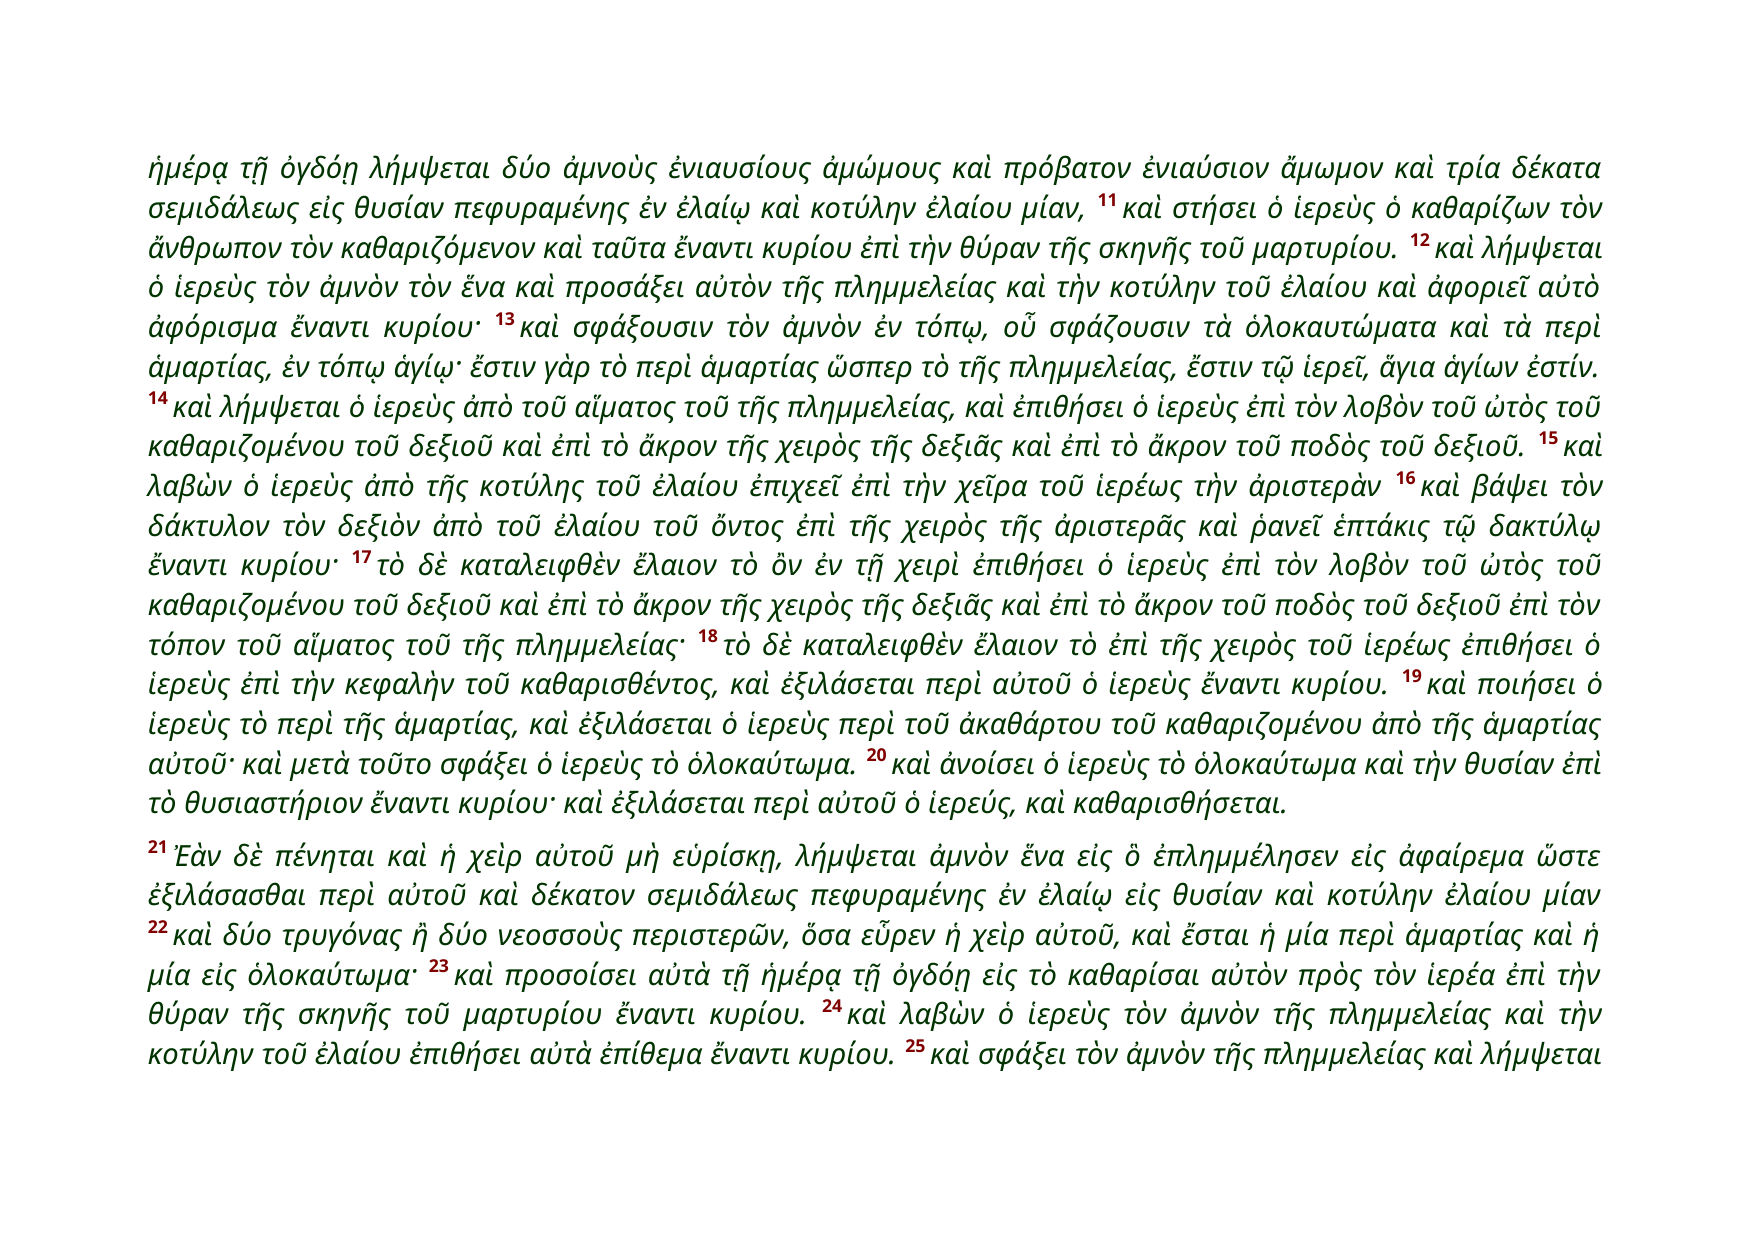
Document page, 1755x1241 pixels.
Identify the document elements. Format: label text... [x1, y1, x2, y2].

text ἡμέρᾳ τῇ ὀγδόῃ λήμψεται δύο ἀμνοὺς ἐνιαυσίους ἀμώμους καὶ πρόβατον ἐνιαύσιον ἄμωμον καὶ τρία δέκατα σεμιδάλεως εἰς θυσίαν πεφυραμένης ἐν ἐλαίῳ καὶ κοτύλην ἐλαίου μίαν, 11 καὶ στήσει ὁ ἱερεὺς ὁ καθαρίζων τὸν ἄνθρωπον τὸν καθαριζόμενον καὶ ταῦτα ἔναντι κυρίου ἐπὶ τὴν θύραν τῆς σκηνῆς τοῦ μαρτυρίου. 12 καὶ λήμψεται ὁ ἱερεὺς τὸν ἀμνὸν τὸν ἕνα καὶ προσάξει αὐτὸν τῆς πλημμελείας καὶ τὴν κοτύλην τοῦ ἐλαίου καὶ ἀφοριεῖ αὐτὸ ἀφόρισμα ἔναντι κυρίου· 13 καὶ σφάξουσιν τὸν ἀμνὸν ἐν τόπῳ, οὗ σφάζουσιν τὰ ὁλοκαυτώματα καὶ τὰ περὶ ἁμαρτίας, ἐν τόπῳ ἁγίῳ· ἔστιν γὰρ τὸ περὶ ἁμαρτίας ὥσπερ τὸ τῆς πλημμελείας, ἔστιν τῷ ἱερεῖ, ἅγια ἁγίων ἐστίν. 14 καὶ λήμψεται ὁ ἱερεὺς ἀπὸ τοῦ αἵματος τοῦ τῆς πλημμελείας, καὶ ἐπιθήσει ὁ ἱερεὺς ἐπὶ τὸν λοβὸν τοῦ ὠτὸς τοῦ καθαριζομένου τοῦ δεξιοῦ καὶ ἐπὶ τὸ ἄκρον τῆς χειρὸς τῆς δεξιᾶς καὶ ἐπὶ τὸ ἄκρον τοῦ ποδὸς τοῦ δεξιοῦ. 15 καὶ λαβὼν ὁ ἱερεὺς ἀπὸ τῆς κοτύλης τοῦ ἐλαίου ἐπιχεεῖ ἐπὶ τὴν χεῖρα τοῦ ἱερέως τὴν ἀριστερὰν 16 καὶ βάψει τὸν δάκτυλον τὸν δεξιὸν ἀπὸ τοῦ ἐλαίου τοῦ ὄντος ἐπὶ τῆς χειρὸς τῆς ἀριστερᾶς καὶ ῥανεῖ ἑπτάκις τῷ δακτύλῳ ἔναντι κυρίου· 17 τὸ δὲ καταλειφθὲν ἔλαιον τὸ ὂν ἐν τῇ χειρὶ ἐπιθήσει ὁ ἱερεὺς ἐπὶ τὸν λοβὸν τοῦ ὠτὸς τοῦ καθαριζομένου τοῦ δεξιοῦ καὶ ἐπὶ τὸ ἄκρον τῆς χειρὸς τῆς δεξιᾶς καὶ ἐπὶ τὸ ἄκρον τοῦ ποδὸς τοῦ δεξιοῦ ἐπὶ τὸν τόπον τοῦ αἵματος τοῦ τῆς πλημμελείας· 18 τὸ δὲ καταλειφθὲν ἔλαιον τὸ ἐπὶ τῆς χειρὸς τοῦ ἱερέως ἐπιθήσει ὁ ἱερεὺς ἐπὶ τὴν κεφαλὴν τοῦ καθαρισθέντος, καὶ ἐξιλάσεται περὶ αὐτοῦ ὁ ἱερεὺς ἔναντι κυρίου. 19 καὶ ποιήσει ὁ ἱερεὺς τὸ περὶ τῆς ἁμαρτίας, καὶ ἐξιλάσεται ὁ ἱερεὺς περὶ τοῦ ἀκαθάρτου τοῦ καθαριζομένου ἀπὸ τῆς ἁμαρτίας αὐτοῦ· καὶ μετὰ τοῦτο σφάξει ὁ ἱερεὺς τὸ ὁλοκαύτωμα. 20 καὶ ἀνοίσει ὁ ἱερεὺς τὸ ὁλοκαύτωμα καὶ τὴν θυσίαν ἐπὶ τὸ θυσιαστήριον ἔναντι κυρίου· καὶ ἐξιλάσεται περὶ αὐτοῦ ὁ ἱερεύς, καὶ καθαρισθήσεται. [148, 148, 1606, 822]
text 21 Ἐὰν δὲ πένηται καὶ ἡ χεὶρ αὐτοῦ μὴ εὑρίσκῃ, λήμψεται ἀμνὸν ἕνα εἰς ὃ ἐπλημμέλησεν εἰς ἀφαίρεμα ὥστε ἐξιλάσασθαι περὶ αὐτοῦ καὶ δέκατον σεμιδάλεως πεφυραμένης ἐν ἐλαίῳ εἰς θυσίαν καὶ κοτύλην ἐλαίου μίαν 22 καὶ δύο τρυγόνας ἢ δύο νεοσσοὺς περιστερῶν, ὅσα εὗρεν ἡ χεὶρ αὐτοῦ, καὶ ἔσται ἡ μία περὶ ἁμαρτίας καὶ ἡ μία εἰς ὁλοκαύτωμα· 23 καὶ προσοίσει αὐτὰ τῇ ἡμέρᾳ τῇ ὀγδόῃ εἰς τὸ καθαρίσαι αὐτὸν πρὸς τὸν ἱερέα ἐπὶ τὴν θύραν τῆς σκηνῆς τοῦ μαρτυρίου ἔναντι κυρίου. 24 καὶ λαβὼν ὁ ἱερεὺς τὸν ἀμνὸν τῆς πλημμελείας καὶ τὴν κοτύλην τοῦ ἐλαίου ἐπιθήσει αὐτὰ ἐπίθεμα ἔναντι κυρίου. 25 καὶ σφάξει τὸν ἀμνὸν τῆς πλημμελείας καὶ λήμψεται [148, 835, 1606, 1073]
